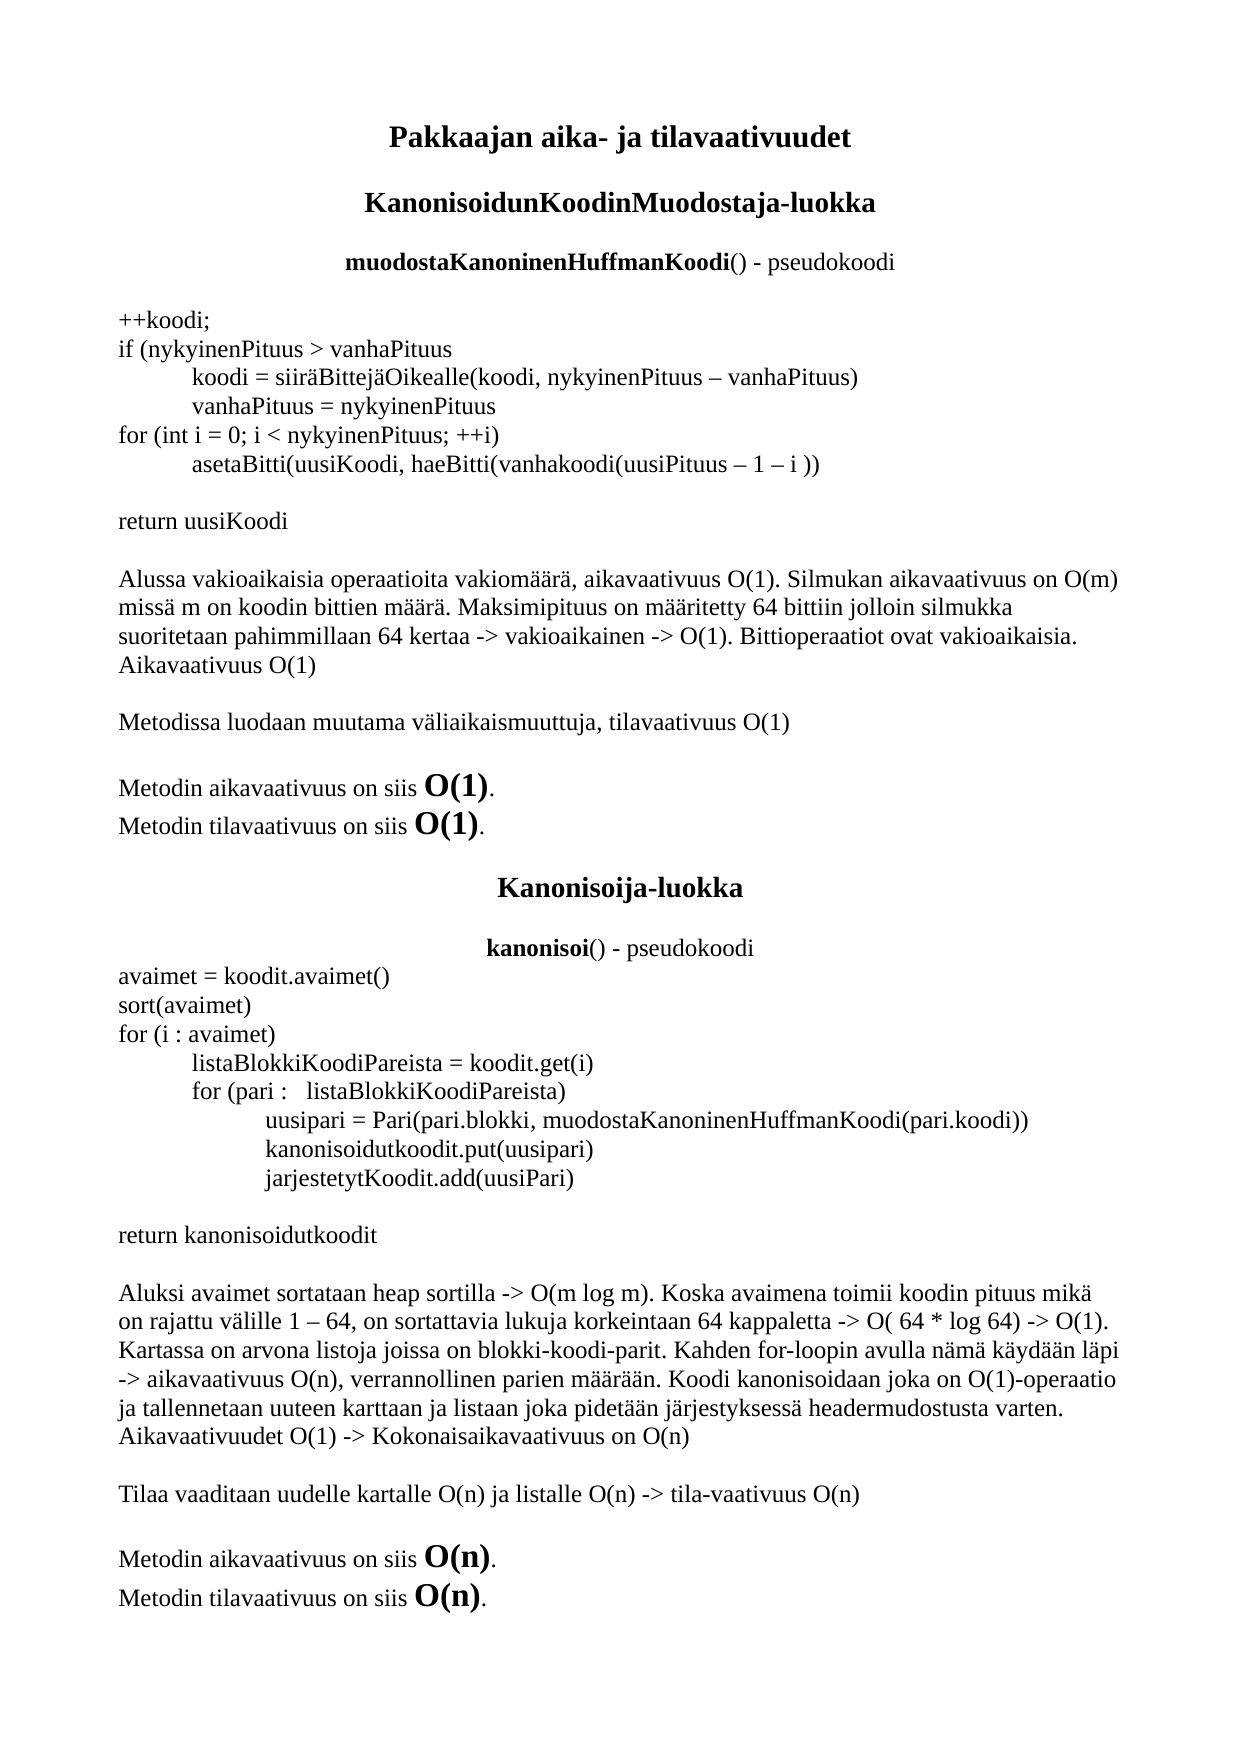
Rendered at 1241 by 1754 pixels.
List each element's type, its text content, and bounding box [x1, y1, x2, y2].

text koodi = siiräBittejäOikealle(koodi, nykyinenPituus – vanhaPituus) [118, 362, 1122, 391]
text return uusiKoodi [118, 506, 1122, 535]
text Metodin aikavaativuus on siis O(1). [118, 765, 1122, 803]
text Tilaa vaaditaan uudelle kartalle O(n) ja listalle O(n) -> tila-vaativuus O(n) [118, 1479, 1122, 1508]
text Metodissa luodaan muutama väliaikaismuuttuja, tilavaativuus O(1) [118, 707, 1122, 736]
text Metodin tilavaativuus on siis O(1). [118, 803, 1122, 842]
text KanonisoidunKoodinMuodostaja-luokka [118, 185, 1122, 219]
text uusipari = Pari(pari.blokki, muodostaKanoninenHuffmanKoodi(pari.koodi)) [118, 1105, 1122, 1134]
text jarjestetytKoodit.add(uusiPari) [118, 1163, 1122, 1191]
text kanonisoidutkoodit.put(uusipari) [118, 1134, 1122, 1163]
text asetaBitti(uusiKoodi, haeBitti(vanhakoodi(uusiPituus – 1 – i )) [118, 449, 1122, 477]
text for (i : avaimet) [118, 1019, 1122, 1048]
text listaBlokkiKoodiPareista = koodit.get(i) [118, 1048, 1122, 1076]
text Alussa vakioaikaisia operaatioita vakiomäärä, aikavaativuus O(1). Silmukan aikavaativuus on O(m) missä m on koodin bittien määrä. Maksimipituus on määritetty 64 bittiin jolloin silmukka suoritetaan pahimmillaan 64 kertaa -> vakioaikainen -> O(1). Bittioperaatiot ovat vakioaikaisia. Aikavaativuus O(1) [118, 564, 1122, 679]
text sort(avaimet) [118, 990, 1122, 1019]
text Metodin tilavaativuus on siis O(n). [118, 1575, 1122, 1613]
text avaimet = koodit.avaimet() [118, 961, 1122, 990]
text Kanonisoija-luokka [118, 870, 1122, 904]
text for (pari : listaBlokkiKoodiPareista) [118, 1076, 1122, 1105]
text Aluksi avaimet sortataan heap sortilla -> O(m log m). Koska avaimena toimii koodin pituus mikä on rajattu välille 1 – 64, on sortattavia lukuja korkeintaan 64 kappaletta -> O( 64 * log 64) -> O(1). Kartassa on arvona listoja joissa on blokki-koodi-parit. Kahden for-loopin avulla nämä käydään läpi -> aikavaativuus O(n), verrannollinen parien määrään. Koodi kanonisoidaan joka on O(1)-operaatio ja tallennetaan uuteen karttaan ja listaan joka pidetään järjestyksessä headermudostusta varten. Aikavaativuudet O(1) -> Kokonaisaikavaativuus on O(n) [118, 1278, 1122, 1450]
text kanonisoi() - pseudokoodi [118, 933, 1122, 961]
text if (nykyinenPituus > vanhaPituus [118, 334, 1122, 362]
text for (int i = 0; i < nykyinenPituus; ++i) [118, 420, 1122, 449]
text Metodin aikavaativuus on siis O(n). [118, 1536, 1122, 1575]
text ++koodi; [118, 305, 1122, 334]
text Pakkaajan aika- ja tilavaativuudet [118, 118, 1122, 154]
text muodostaKanoninenHuffmanKoodi() - pseudokoodi [118, 247, 1122, 276]
text return kanonisoidutkoodit [118, 1220, 1122, 1249]
text vanhaPituus = nykyinenPituus [118, 391, 1122, 420]
